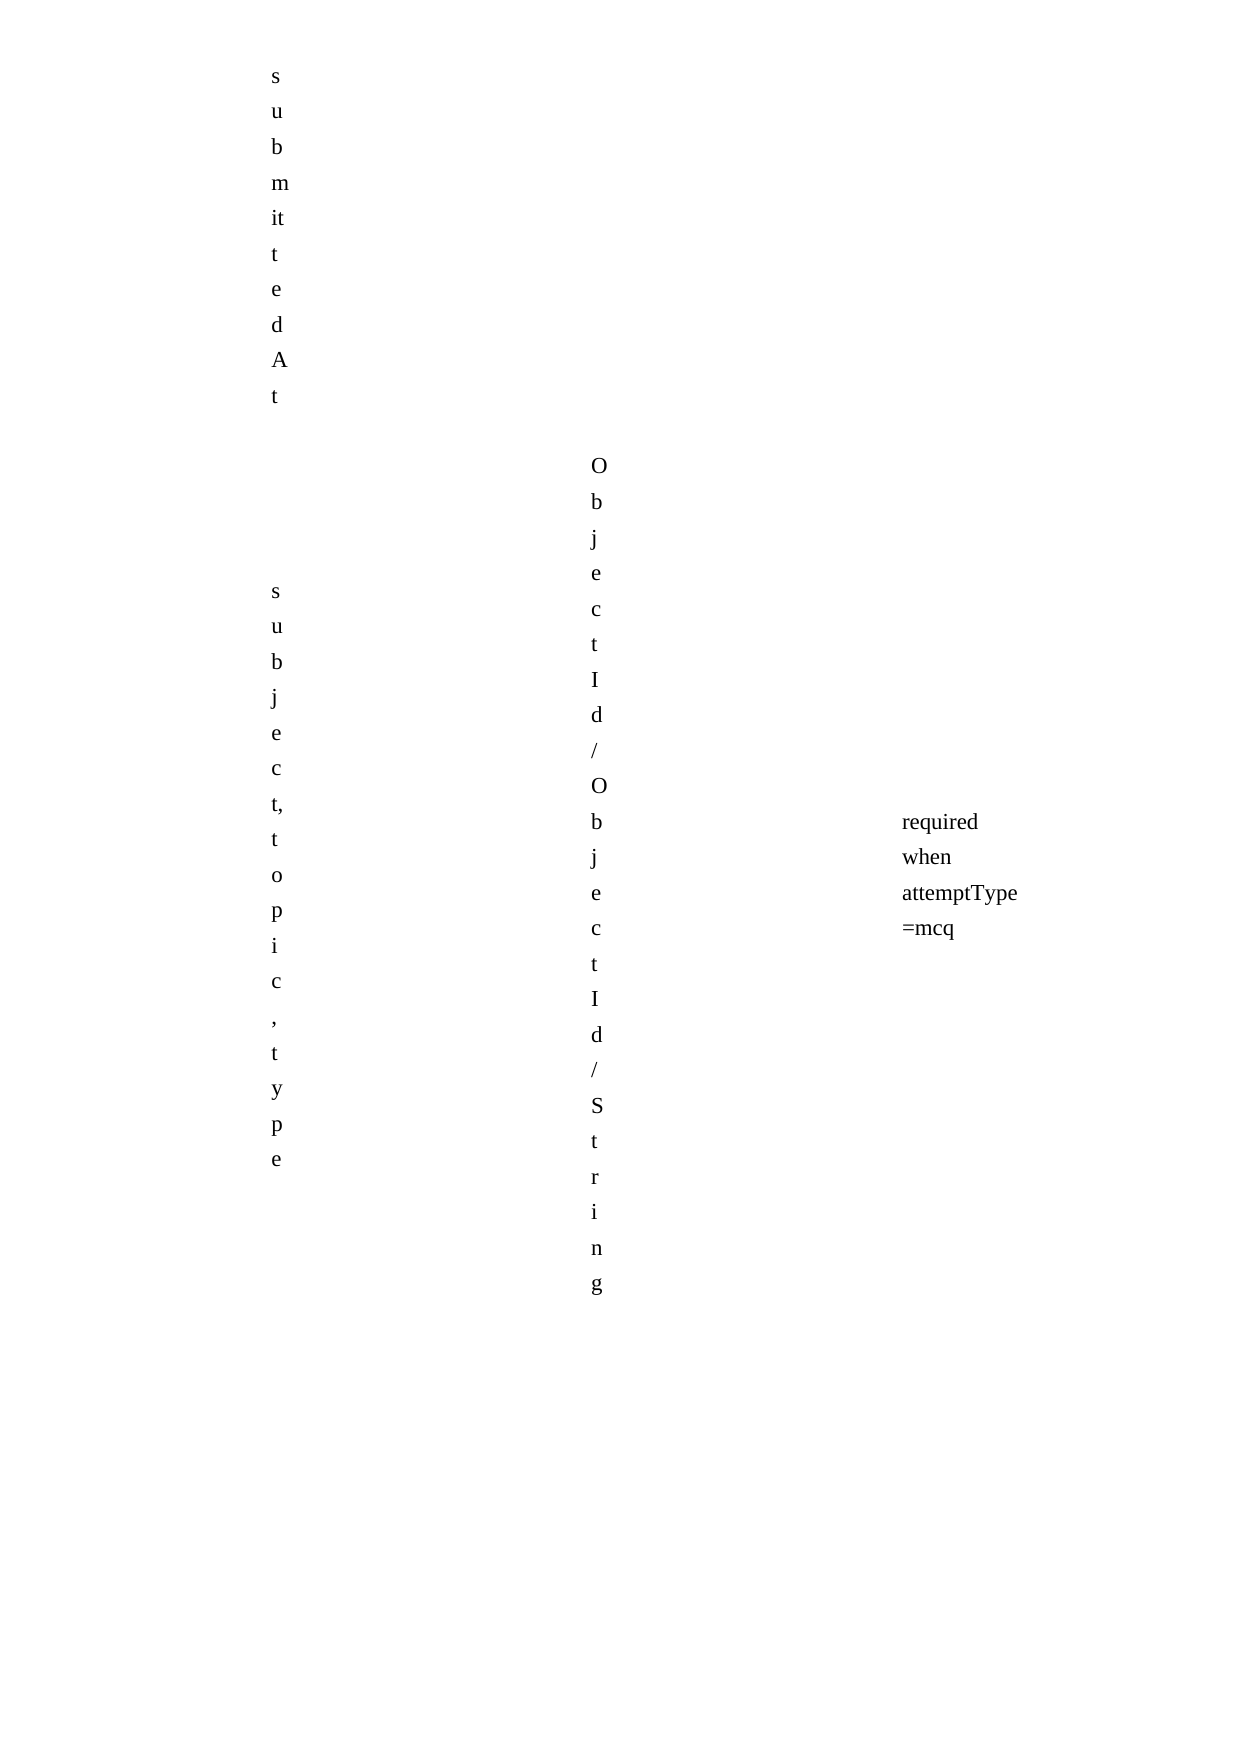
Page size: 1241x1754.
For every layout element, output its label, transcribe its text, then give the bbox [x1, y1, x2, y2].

table_cell submittedAt [118, 59, 438, 449]
table_cell [749, 59, 1181, 449]
table_cell required when attemptType=mcq [749, 450, 1181, 1337]
table_cell subject, topic, type [118, 450, 438, 1337]
table_cell [438, 59, 749, 449]
table_cell ObjectId/ObjectId/String [438, 450, 749, 1337]
